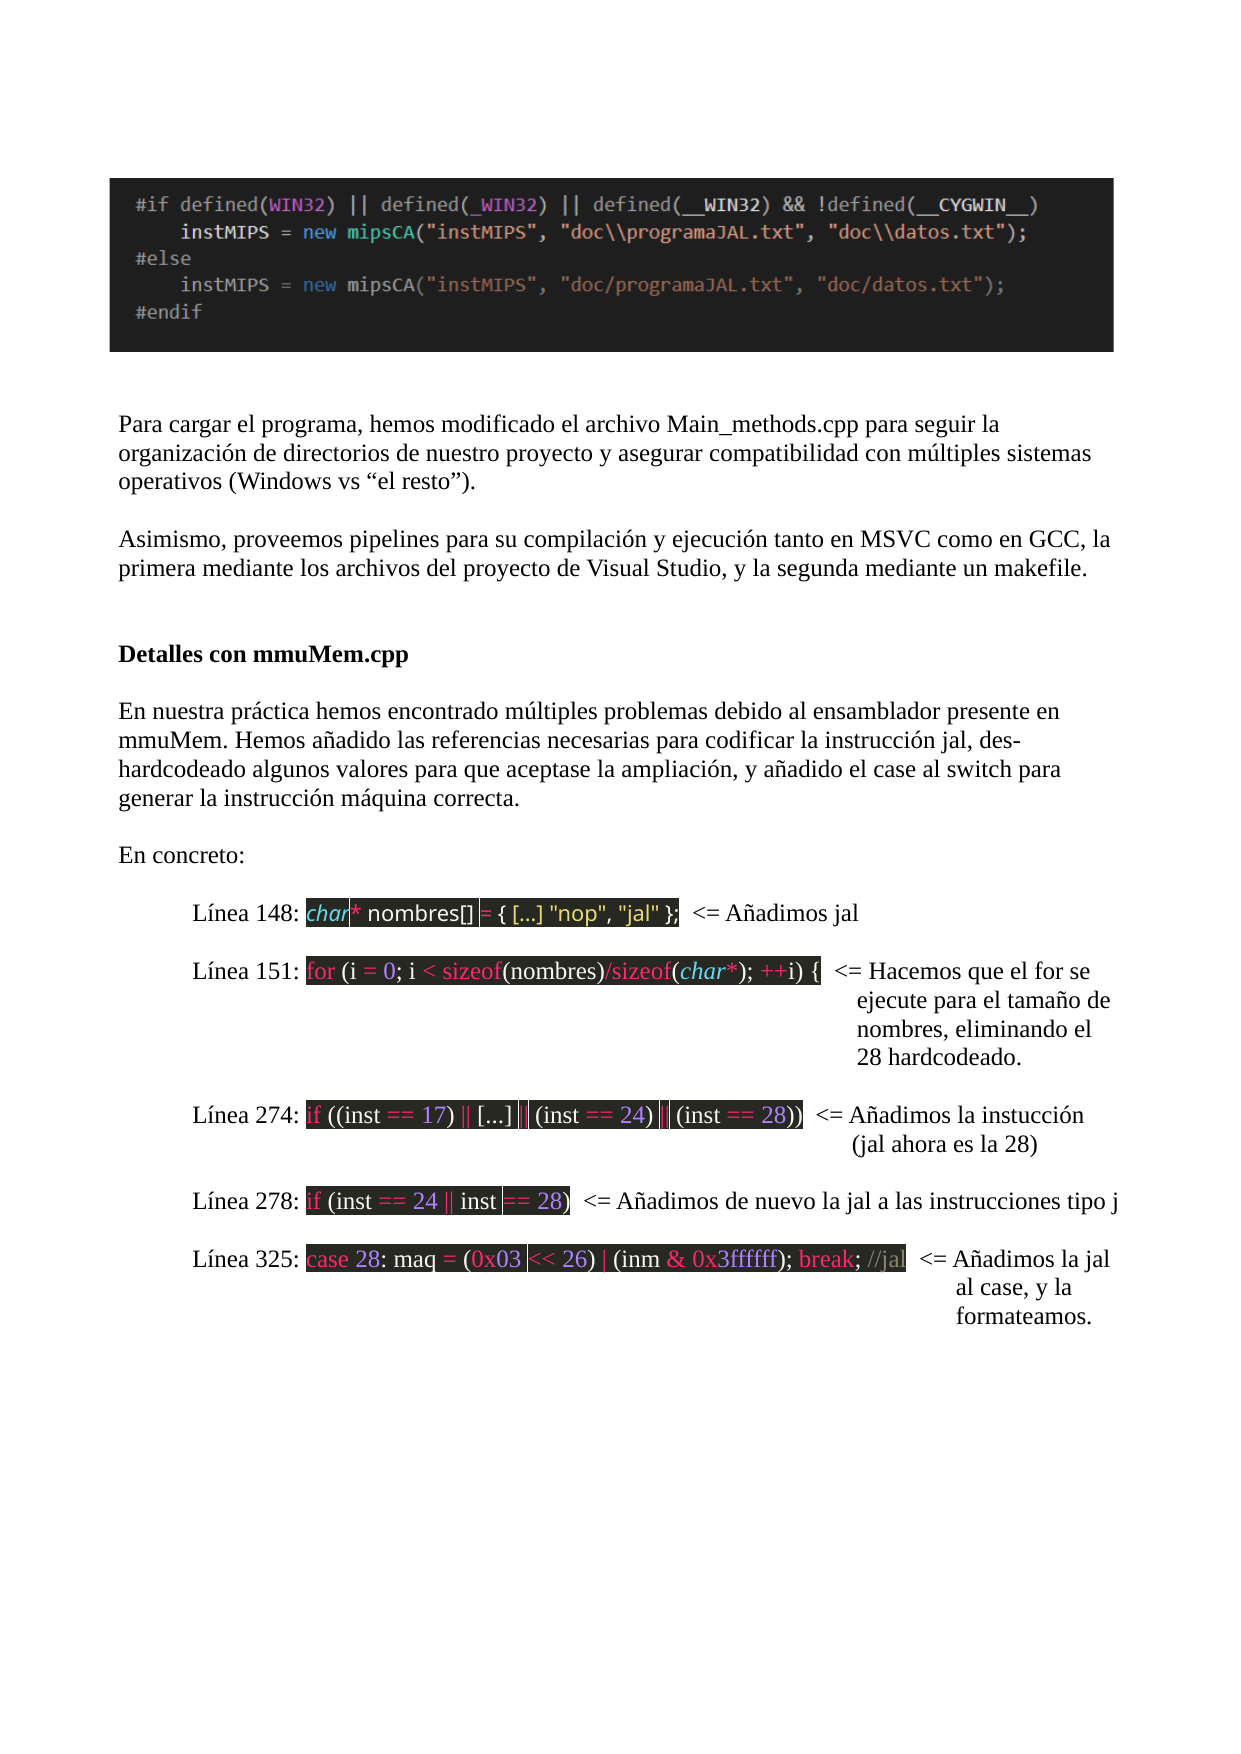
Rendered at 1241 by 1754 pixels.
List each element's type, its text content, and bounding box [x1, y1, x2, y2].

text En nuestra práctica hemos encontrado múltiples problemas debido al ensamblador presente en mmuMem. Hemos añadido las referencias necesarias para codificar la instrucción jal, des-hardcodeado algunos valores para que aceptase la ampliación, y añadido el case al switch para generar la instrucción máquina correcta. [118, 696, 1122, 811]
text Para cargar el programa, hemos modificado el archivo Main_methods.cpp para seguir la organización de directorios de nuestro proyecto y asegurar compatibilidad con múltiples sistemas operativos (Windows vs “el resto”). [118, 409, 1122, 495]
text (jal ahora es la 28) [118, 1129, 1122, 1157]
text Línea 151: for (i = 0; i < sizeof(nombres)/sizeof(char*); ++i) { <= Hacemos que el for se ejecute para el tamaño de nombres, eliminando el 28 hardcodeado. [118, 956, 1122, 1071]
text Línea 274: if ((inst == 17) || [...] || (inst == 24) || (inst == 28)) <= Añadimos la instucción [118, 1100, 1122, 1129]
text Línea 325: case 28: maq = (0x03 << 26) | (inm & 0x3ffffff); break; //jal <= Añadimos la jal [118, 1244, 1122, 1272]
text Detalles con mmuMem.cpp [118, 639, 1122, 668]
text Línea 278: if (inst == 24 || inst == 28) <= Añadimos de nuevo la jal a las instrucciones tipo j [118, 1186, 1122, 1215]
text Línea 148: char* nombres[] = { […] "nop", "jal" }; <= Añadimos jal [118, 869, 1122, 927]
text En concreto: [118, 840, 1122, 869]
text Asimismo, proveemos pipelines para su compilación y ejecución tanto en MSVC como en GCC, la primera mediante los archivos del proyecto de Visual Studio, y la segunda mediante un makefile. [118, 524, 1122, 581]
text al case, y la formateamos. [118, 1272, 1122, 1330]
picture [109, 178, 1114, 352]
